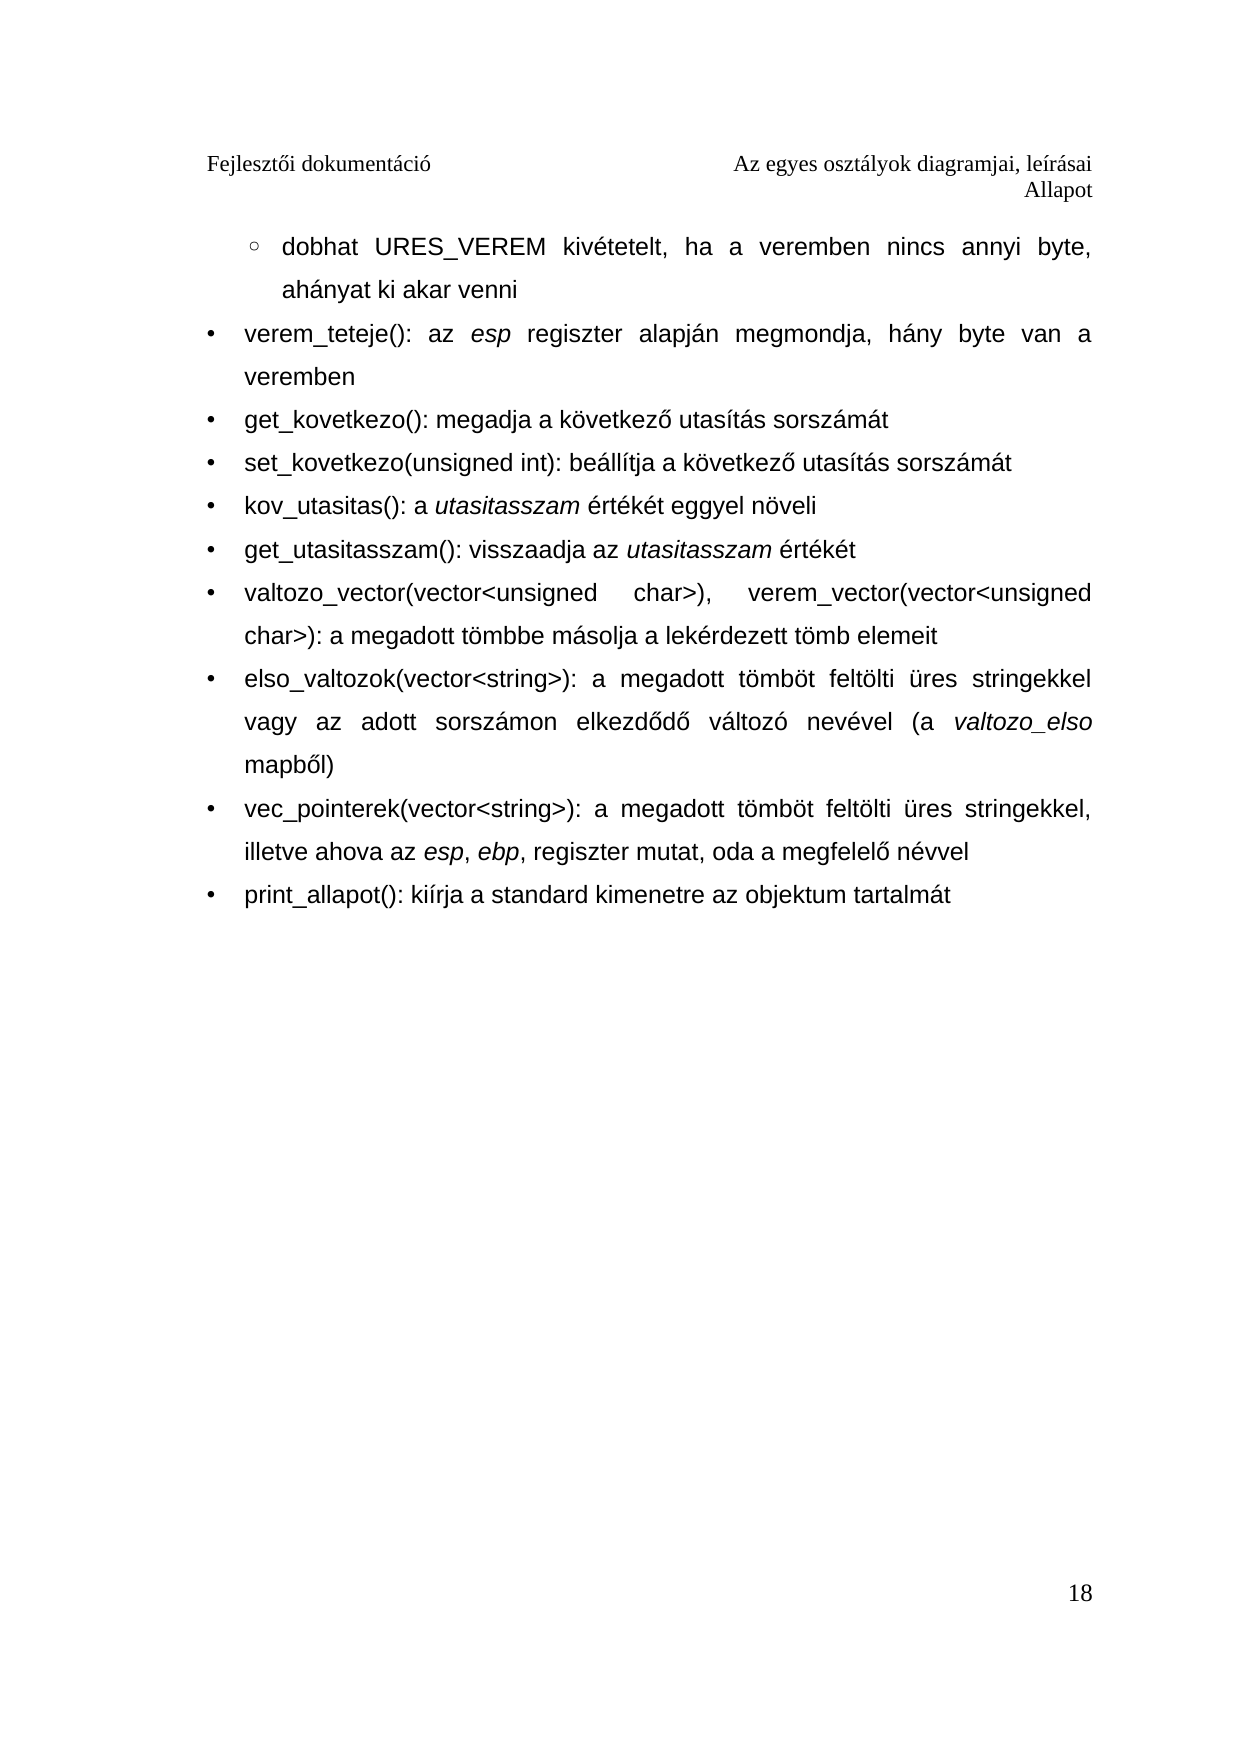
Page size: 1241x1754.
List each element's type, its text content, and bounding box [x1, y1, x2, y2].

list valtozo_vector(vector<unsigned char>), verem_vector(vector<unsigned char>): a megadott tömbbe másolja a lekérdezett tömb elemeit [207, 578, 1093, 650]
list kov_utasitas(): a utasitasszam értékét eggyel növeli [207, 491, 1093, 520]
list verem_teteje(): az esp regiszter alapján megmondja, hány byte van a veremben [207, 318, 1093, 391]
list set_kovetkezo(unsigned int): beállítja a következő utasítás sorszámát [207, 448, 1093, 477]
list get_kovetkezo(): megadja a következő utasítás sorszámát [207, 405, 1093, 434]
list print_allapot(): kiírja a standard kimenetre az objektum tartalmát [207, 880, 1093, 909]
list elso_valtozok(vector<string>): a megadott tömböt feltölti üres stringekkel vagy az adott sorszámon elkezdődő változó nevével (a valtozo_elso mapből) [207, 664, 1093, 779]
list vec_pointerek(vector<string>): a megadott tömböt feltölti üres stringekkel, illetve ahova az esp, ebp, regiszter mutat, oda a megfelelő névvel [207, 794, 1093, 866]
list get_utasitasszam(): visszaadja az utasitasszam értékét [207, 534, 1093, 563]
list dobhat URES_VEREM kivétetelt, ha a veremben nincs annyi byte, ahányat ki akar venni [244, 232, 1093, 304]
